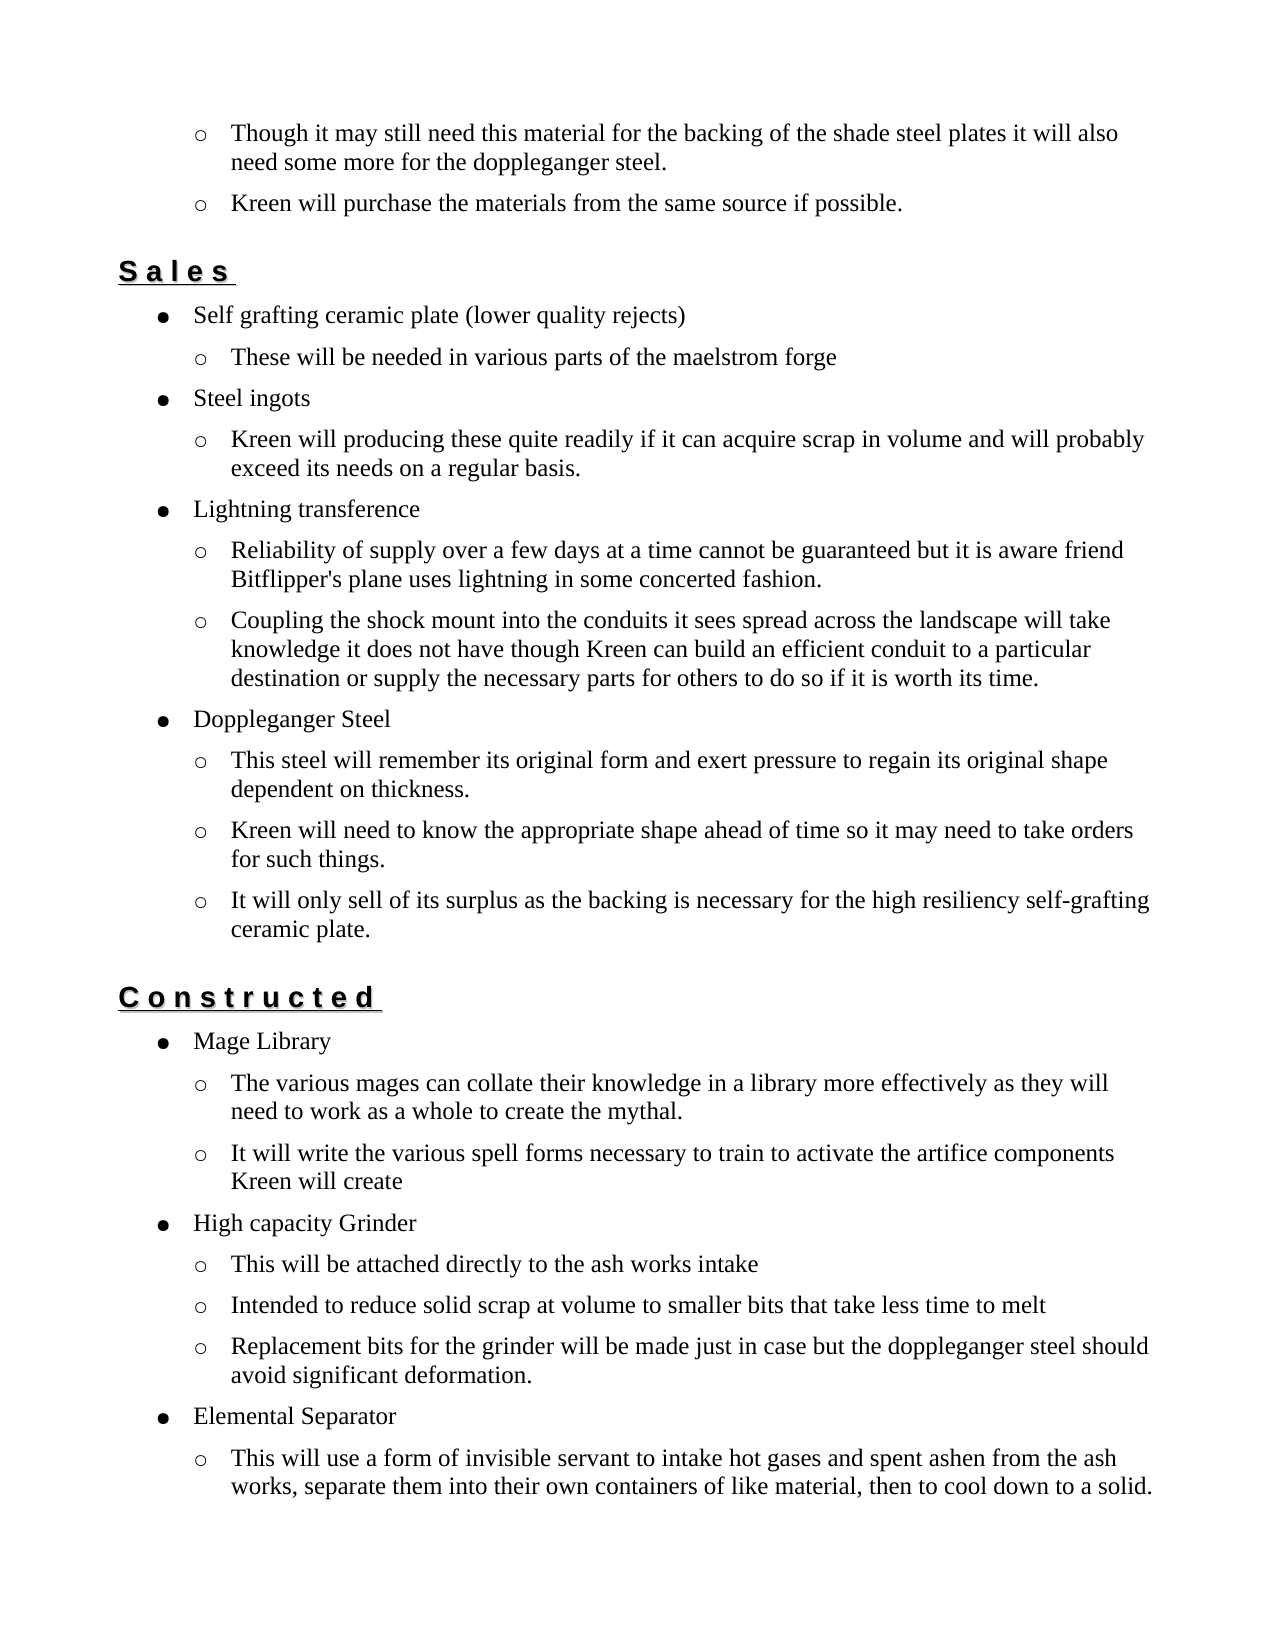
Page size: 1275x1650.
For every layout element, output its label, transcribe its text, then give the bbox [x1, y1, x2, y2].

list Elemental Separator [156, 1401, 1157, 1430]
list Though it may still need this material for the backing of the shade steel plates it will also need some more for the doppleganger steel. [193, 118, 1157, 176]
list Doppleganger Steel [156, 704, 1157, 733]
list High capacity Grinder [156, 1208, 1157, 1236]
list Coupling the shock mount into the conduits it sees spread across the landscape will take knowledge it does not have though Kreen can build an efficient conduit to a particular destination or supply the necessary parts for others to do so if it is worth its time. [193, 605, 1157, 692]
list Kreen will purchase the materials from the same source if possible. [193, 188, 1157, 217]
subtitle Constructed [118, 980, 1157, 1014]
list This will be attached directly to the ash works intake [193, 1249, 1157, 1278]
list Steel ingots [156, 383, 1157, 412]
list This will use a form of invisible servant to intake hot gases and spent ashen from the ash works, separate them into their own containers of like material, then to cool down to a solid. [193, 1443, 1157, 1500]
list Mage Library [156, 1026, 1157, 1055]
list Self grafting ceramic plate (lower quality rejects) [156, 300, 1157, 329]
subtitle Sales [118, 254, 1157, 288]
list Kreen will need to know the appropriate shape ahead of time so it may need to take orders for such things. [193, 815, 1157, 873]
list These will be needed in various parts of the maelstrom forge [193, 342, 1157, 370]
list The various mages can collate their knowledge in a library more effectively as they will need to work as a whole to create the mythal. [193, 1068, 1157, 1125]
list Lightning transference [156, 494, 1157, 523]
list This steel will remember its original form and exert pressure to regain its original shape dependent on thickness. [193, 745, 1157, 803]
list Intended to reduce solid scrap at volume to smaller bits that take less time to melt [193, 1290, 1157, 1319]
list It will write the various spell forms necessary to train to activate the artifice components Kreen will create [193, 1138, 1157, 1195]
list Kreen will producing these quite readily if it can acquire scrap in volume and will probably exceed its needs on a regular basis. [193, 424, 1157, 482]
list It will only sell of its surplus as the backing is necessary for the high resiliency self-grafting ceramic plate. [193, 885, 1157, 943]
list Replacement bits for the grinder will be made just in case but the doppleganger steel should avoid significant deformation. [193, 1331, 1157, 1389]
list Reliability of supply over a few days at a time cannot be guaranteed but it is aware friend Bitflipper's plane uses lightning in some concerted fashion. [193, 535, 1157, 593]
